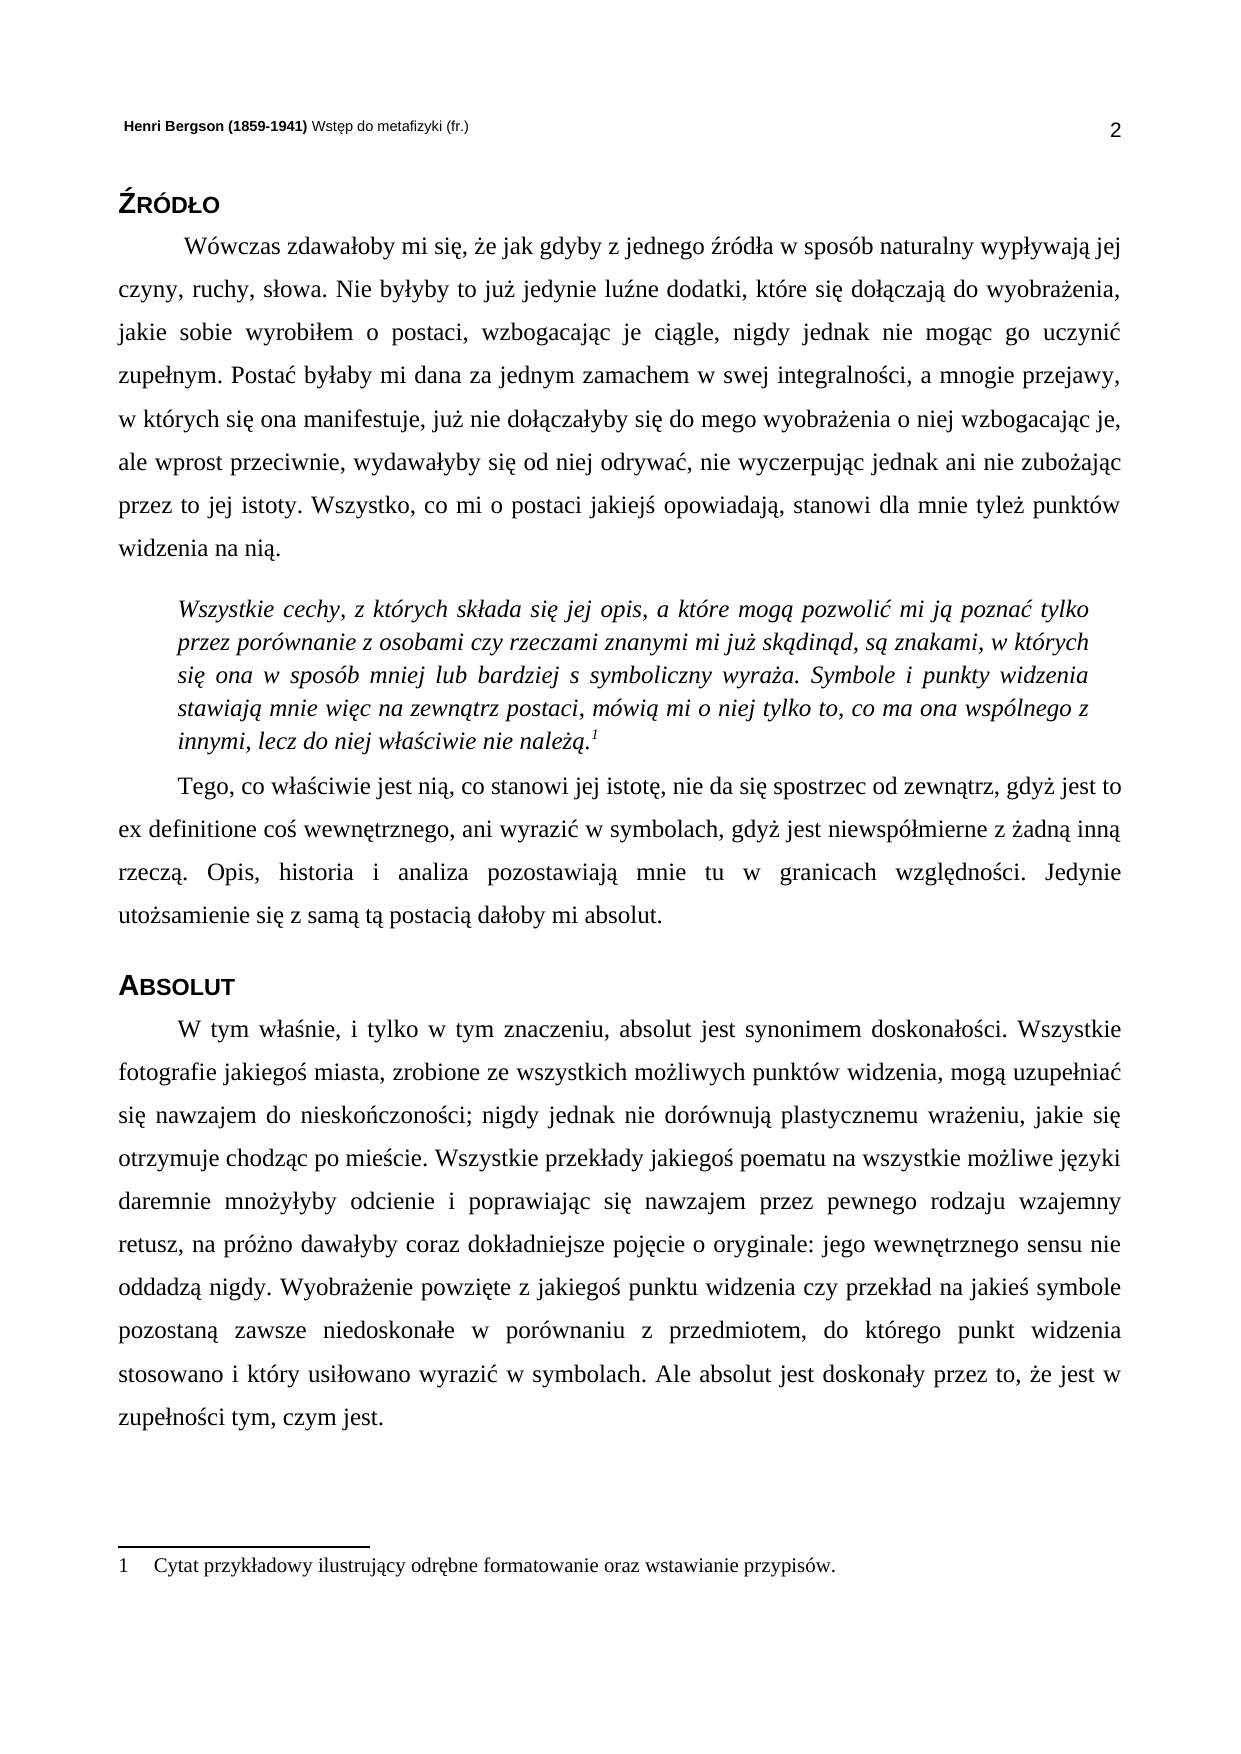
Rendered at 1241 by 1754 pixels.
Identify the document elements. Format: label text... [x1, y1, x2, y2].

text Wszystkie cechy, z których składa się jej opis, a które mogą pozwolić mi ją poznać tylko przez porównanie z osobami czy rzeczami znanymi mi już skądinąd, są znakami, w których się ona w sposób mniej lub bardziej s symboliczny wyraża. Symbole i punkty widzenia stawiają mnie więc na zewnątrz postaci, mówią mi o niej tylko to, co ma ona wspólnego z innymi, lecz do niej właściwie nie należą. [177, 594, 1093, 755]
text Wówczas zdawałoby mi się, że jak gdyby z jednego źródła w sposób naturalny wypływają jej czyny, ruchy, słowa. Nie byłyby to już jedynie luźne dodatki, które się dołączają do wyobrażenia, jakie sobie wyrobiłem o postaci, wzbogacając je ciągle, nigdy jednak nie mogąc go uczynić zupełnym. Postać byłaby mi dana za jednym zamachem w swej integralności, a mnogie przejawy, w których się ona manifestuje, już nie dołączałyby się do mego wyobrażenia o niej wzbogacając je, ale wprost przeciwnie, wydawałyby się od niej odrywać, nie wyczerpując jednak ani nie zubożając przez to jej istoty. Wszystko, co mi o postaci jakiejś opowiadają, stanowi dla mnie tyleż punktów widzenia na nią. [118, 231, 1122, 562]
text Cytat przykładowy ilustrujący odrębne formatowanie oraz wstawianie przypisów. [118, 1553, 1122, 1577]
subtitle Źródło [118, 186, 1122, 219]
subtitle Absolut [118, 968, 1122, 1002]
text Tego, co właściwie jest nią, co stanowi jej istotę, nie da się spostrzec od zewnątrz, gdyż jest to ex definitione coś wewnętrznego, ani wyrazić w symbolach, gdyż jest niewspółmierne z żadną inną rzeczą. Opis, historia i analiza pozostawiają mnie tu w granicach względności. Jedynie utożsamienie się z samą tą postacią dałoby mi absolut. [118, 771, 1122, 929]
text W tym właśnie, i tylko w tym znaczeniu, absolut jest synonimem doskonałości. Wszystkie fotografie jakiegoś miasta, zrobione ze wszystkich możliwych punktów widzenia, mogą uzupełniać się nawzajem do nieskończoności; nigdy jednak nie dorównują plastycznemu wrażeniu, jakie się otrzymuje chodząc po mieście. Wszystkie przekłady jakiegoś poematu na wszystkie możliwe języki daremnie mnożyłyby odcienie i poprawiając się nawzajem przez pewnego rodzaju wzajemny retusz, na próżno dawałyby coraz dokładniejsze pojęcie o oryginale: jego wewnętrznego sensu nie oddadzą nigdy. Wyobrażenie powzięte z jakiegoś punktu widzenia czy przekład na jakieś symbole pozostaną zawsze niedoskonałe w porównaniu z przedmiotem, do którego punkt widzenia stosowano i który usiłowano wyrazić w symbolach. Ale absolut jest doskonały przez to, że jest w zupełności tym, czym jest. [118, 1014, 1122, 1431]
